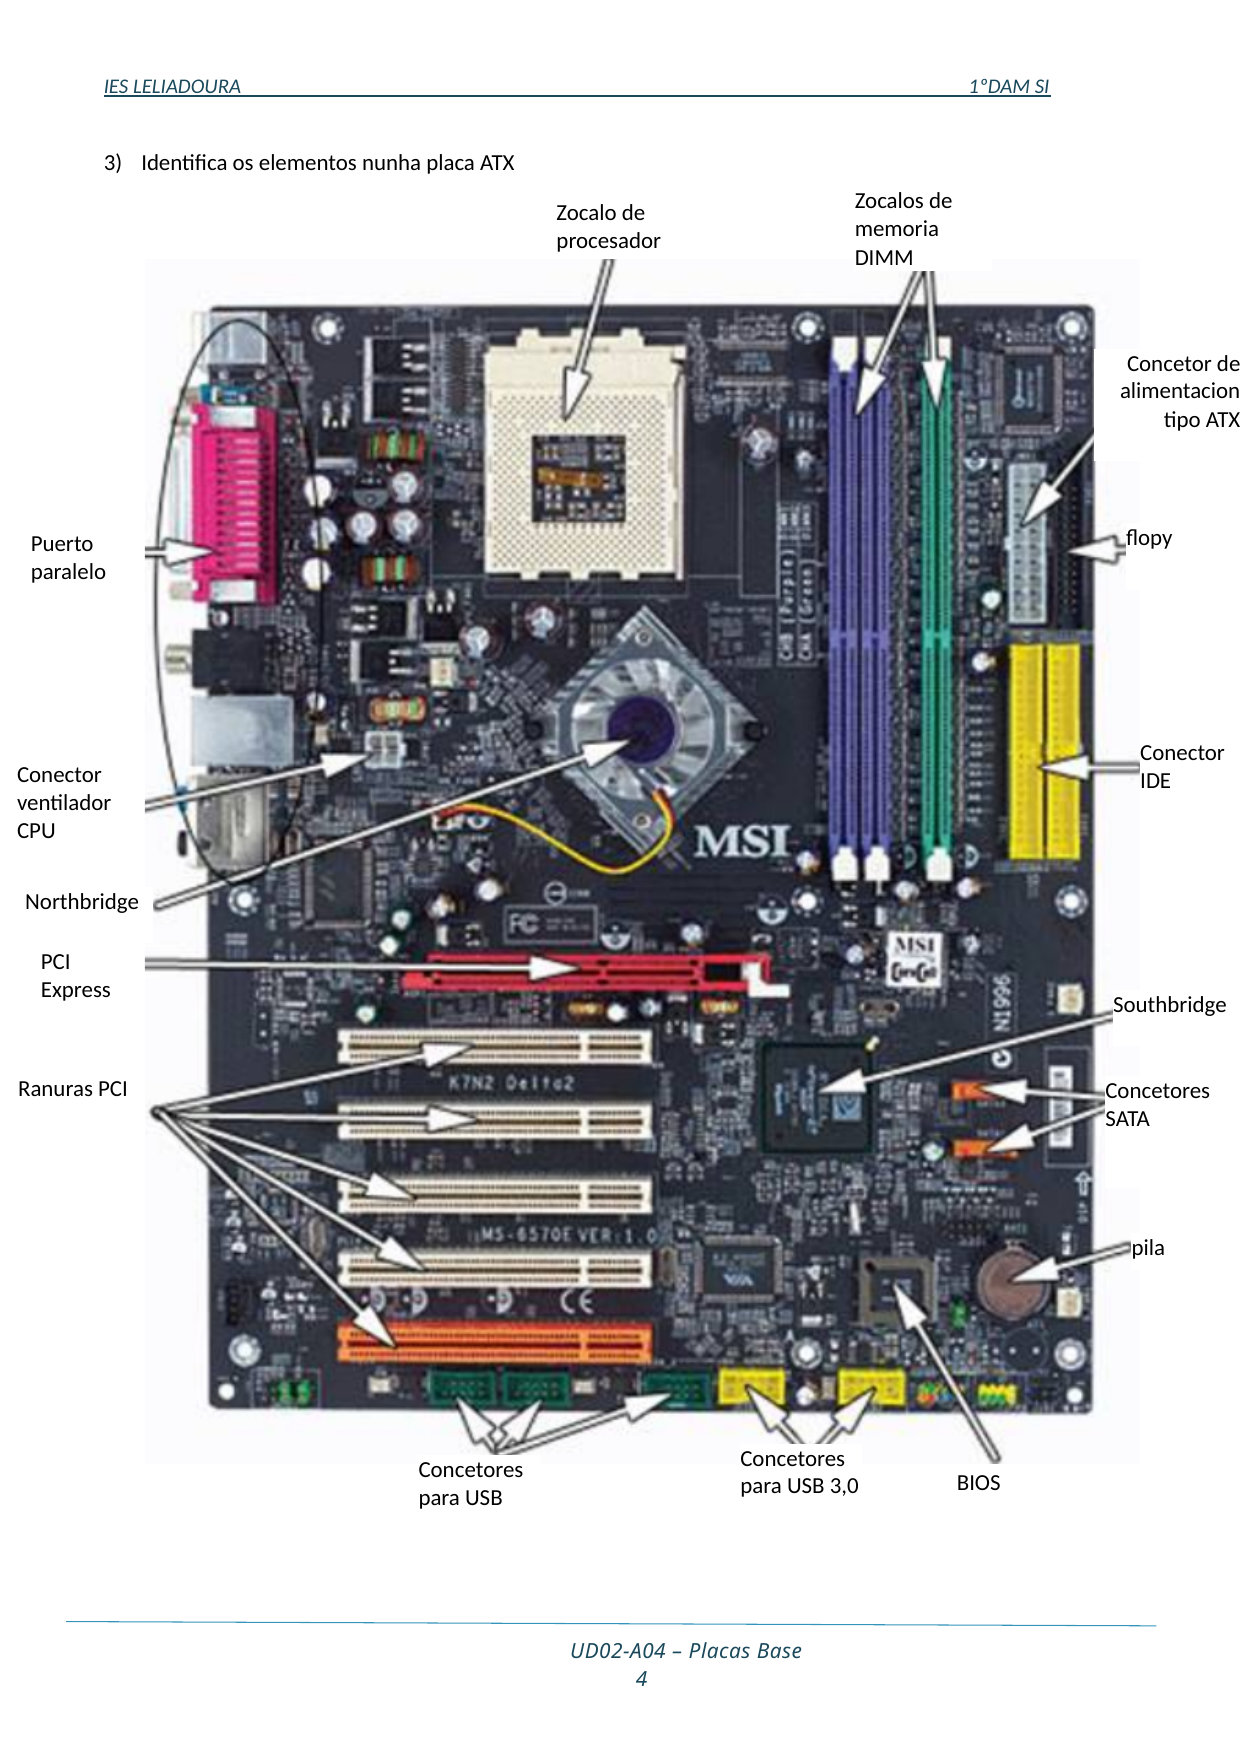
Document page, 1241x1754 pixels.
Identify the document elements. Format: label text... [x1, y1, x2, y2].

text BIOS [957, 1468, 1079, 1496]
text Puerto paralelo [31, 529, 128, 585]
text flopy [1126, 523, 1237, 551]
text Concetores SATA [1105, 1076, 1240, 1132]
text Conector ventilador CPU [17, 760, 143, 844]
text Ranuras PCI [18, 1074, 145, 1103]
text Concetores para USB [418, 1455, 541, 1511]
text Concetores para USB 3,0 [740, 1444, 862, 1500]
text Conector IDE [1140, 738, 1238, 794]
text Northbridge [25, 887, 153, 915]
text Zocalos de memoria DIMM [854, 187, 992, 271]
picture [144, 259, 1140, 1464]
text Southbridge [1113, 990, 1238, 1018]
text Zocalo de procesador [556, 198, 725, 254]
list Identifica os elementos nunha placa ATX [103, 148, 1181, 176]
text pila [1131, 1233, 1201, 1261]
text PCI Express [41, 947, 136, 1003]
text Concetor de alimentacion tipo ATX [1094, 349, 1240, 433]
